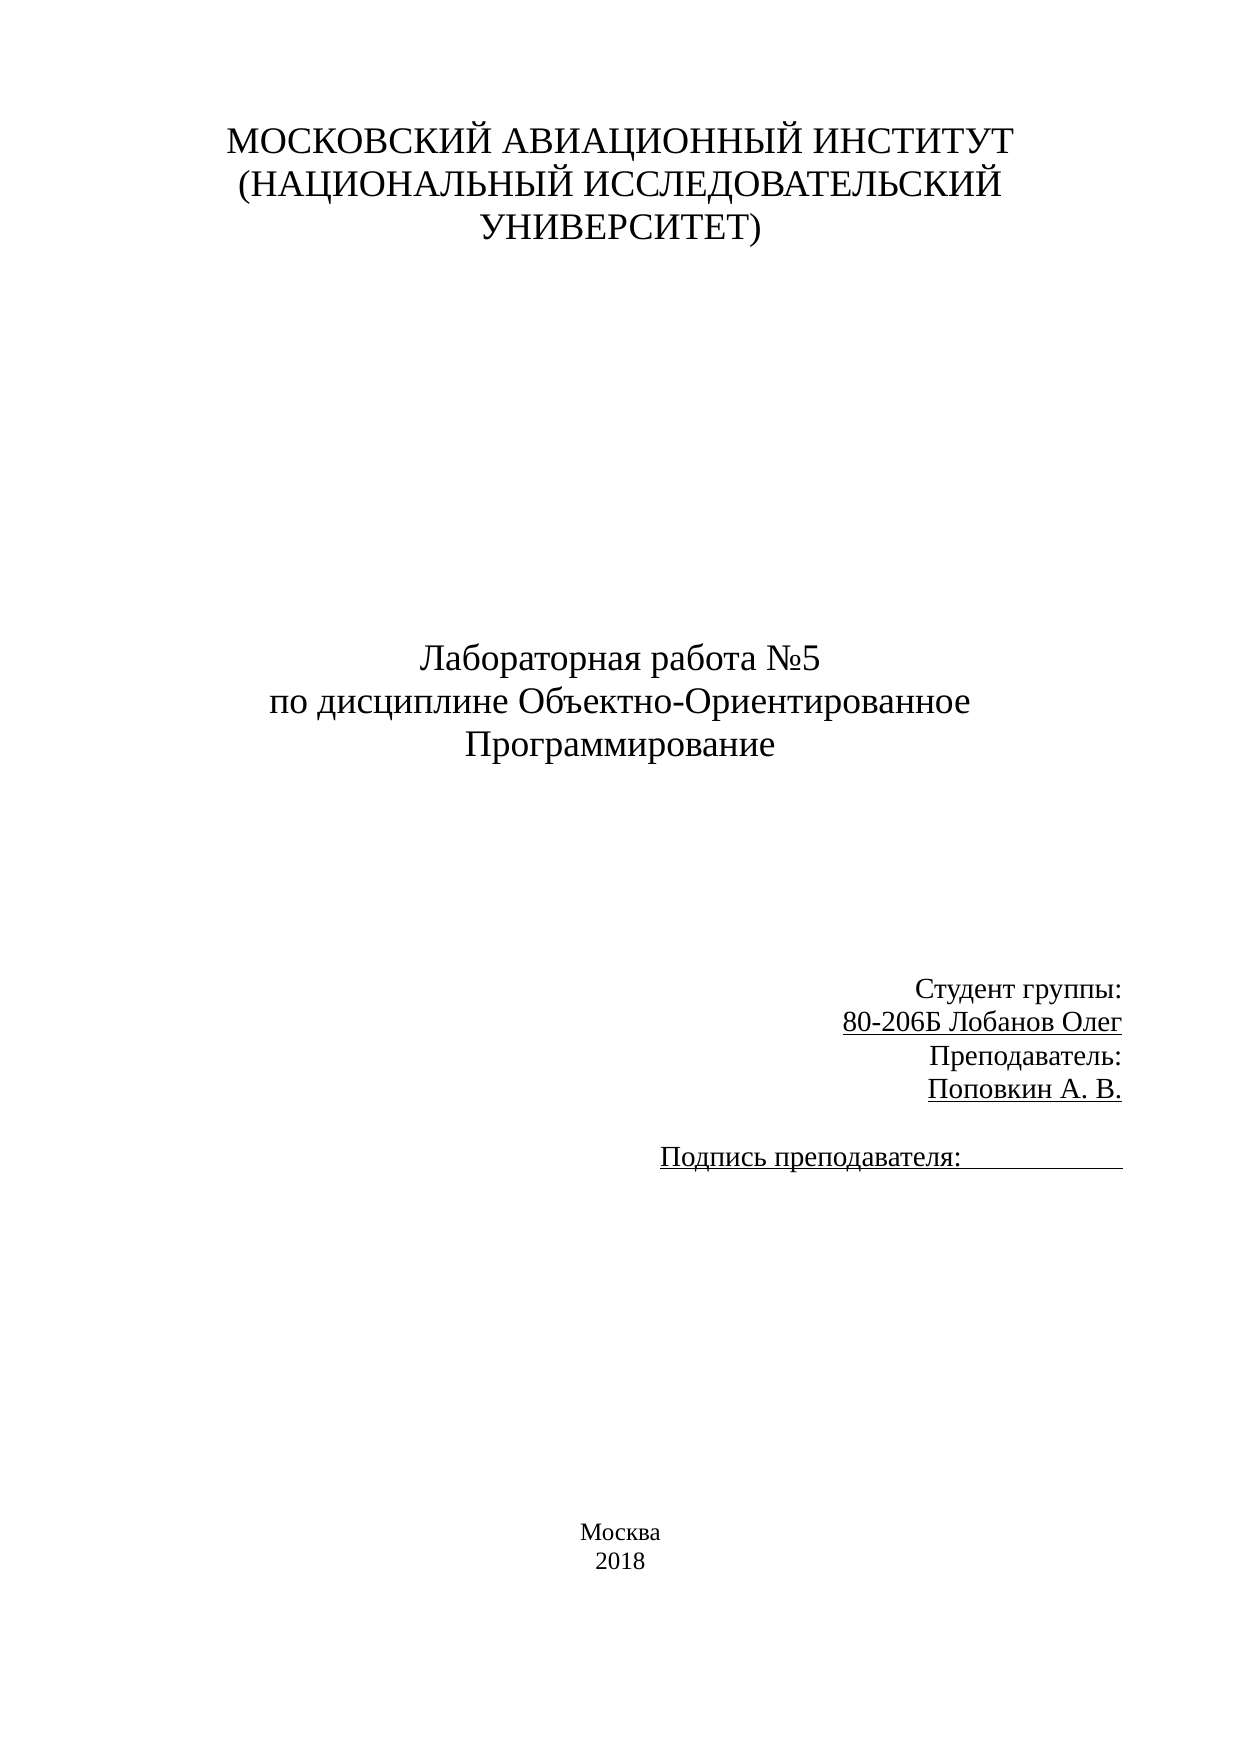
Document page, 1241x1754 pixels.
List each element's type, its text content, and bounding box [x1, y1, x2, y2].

text 80-206Б Лобанов Олег [118, 1004, 1122, 1038]
text МОСКОВСКИЙ АВИАЦИОННЫЙ ИНСТИТУТ [118, 118, 1122, 161]
text Студент группы: [118, 971, 1122, 1004]
text Преподаватель: [118, 1038, 1122, 1072]
text 2018 [118, 1546, 1122, 1575]
text Москва [118, 1517, 1122, 1546]
text (НАЦИОНАЛЬНЫЙ ИССЛЕДОВАТЕЛЬСКИЙ УНИВЕРСИТЕТ) [118, 161, 1122, 247]
text Лабораторная работа №5 [118, 636, 1122, 679]
text Подпись преподавателя: [118, 1139, 1122, 1172]
text по дисциплине Объектно-Ориентированное Программирование [118, 679, 1122, 765]
text Поповкин А. В. [118, 1072, 1122, 1105]
